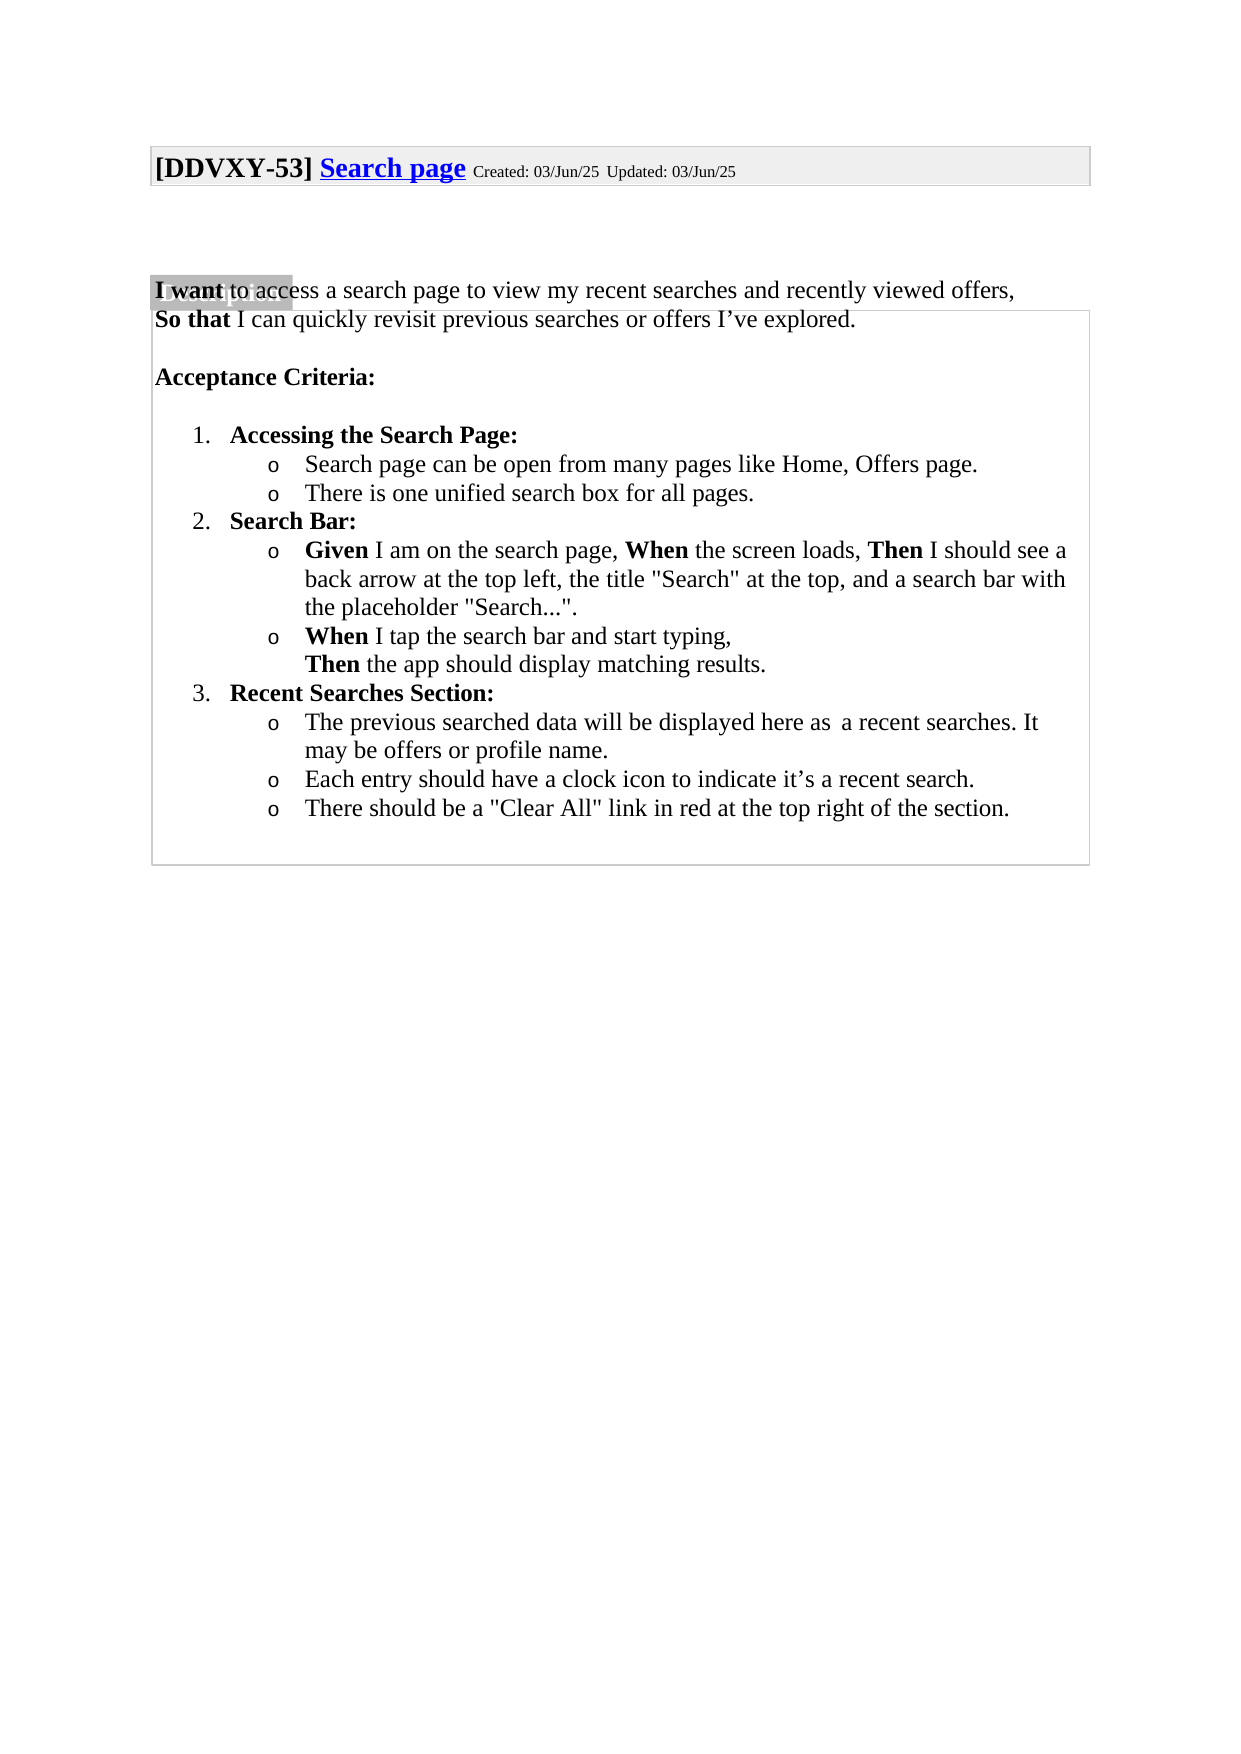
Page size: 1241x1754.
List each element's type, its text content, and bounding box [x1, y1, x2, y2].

text Then the app should display matching results. [304, 650, 1090, 678]
list Search Bar: [192, 507, 1090, 535]
list The previous searched data will be displayed here as a recent searches. It may be offers or profile name. [267, 708, 1042, 764]
table_header [DDVXY-53] Search page Created: 03/Jun/25 Updated: 03/Jun/25 [152, 147, 1089, 184]
list There should be a "Clear All" link in red at the top right of the section. [267, 793, 1090, 822]
list There is one unified search box for all pages. [267, 478, 1090, 507]
list Given I am on the search page, When the screen loads, Then I should see a back arrow at the top left, the title "Search" at the top, and a search bar with the placeholder "Search...". [267, 536, 1067, 621]
list Accessing the Search Page: [192, 420, 1090, 449]
list Each entry should have a clock icon to indicate it’s a recent search. [267, 764, 1090, 793]
text I want to access a search page to view my recent searches and recently viewed offers, [154, 276, 1090, 304]
list Recent Searches Section: [192, 678, 1090, 707]
text So that I can quickly revisit previous searches or offers I’ve explored. [154, 304, 1090, 333]
list Search page can be open from many pages like Home, Offers page. [267, 449, 1090, 478]
text Acceptance Criteria: [154, 362, 1090, 391]
list When I tap the search bar and start typing, [267, 621, 1090, 650]
